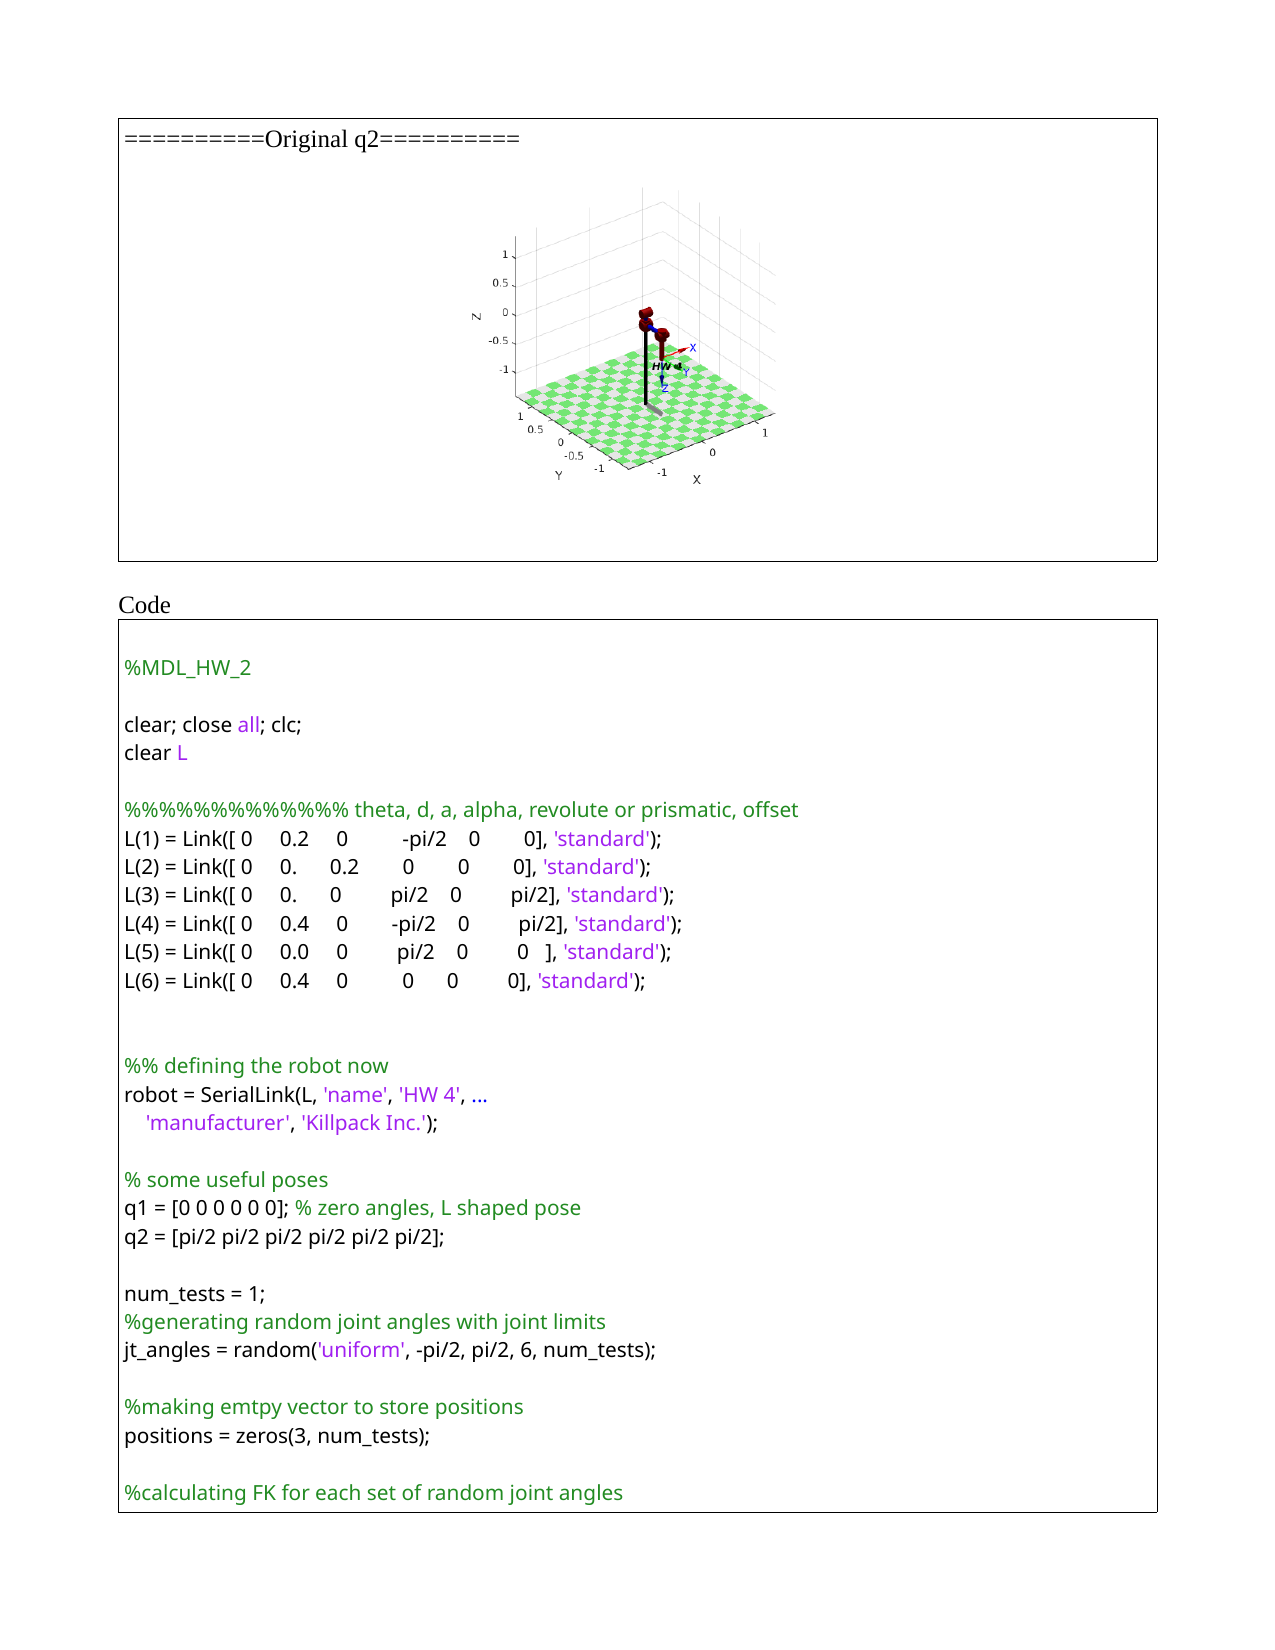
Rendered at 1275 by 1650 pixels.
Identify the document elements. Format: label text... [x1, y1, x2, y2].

table_header ==========Original q2========== [119, 119, 1157, 561]
picture [412, 152, 864, 509]
text Code [118, 590, 1157, 618]
table_header %MDL_HW_2 clear; close all; clc; clear L %%%%%%%%%%%%% theta, d, a, alpha, revolute or prismatic, offset L(1) = Link([ 0 0.2 0 -pi/2 0 0], 'standard'); L(2) = Link([ 0 0. 0.2 0 0 0], 'standard'); L(3) = Link([ 0 0. 0 pi/2 0 pi/2], 'standard'); L(4) = Link([ 0 0.4 0 -pi/2 0 pi/2], 'standard'); L(5) = Link([ 0 0.0 0 pi/2 0 0 ], 'standard'); L(6) = Link([ 0 0.4 0 0 0 0], 'standard'); %% defining the robot now robot = SerialLink(L, 'name', 'HW 4', ... 'manufacturer', 'Killpack Inc.'); % some useful poses q1 = [0 0 0 0 0 0]; % zero angles, L shaped pose q2 = [pi/2 pi/2 pi/2 pi/2 pi/2 pi/2]; num_tests = 1; %generating random joint angles with joint limits jt_angles = random('uniform', -pi/2, pi/2, 6, num_tests); %making emtpy vector to store positions positions = zeros(3, num_tests); %calculating FK for each set of random joint angles [119, 620, 1157, 1512]
